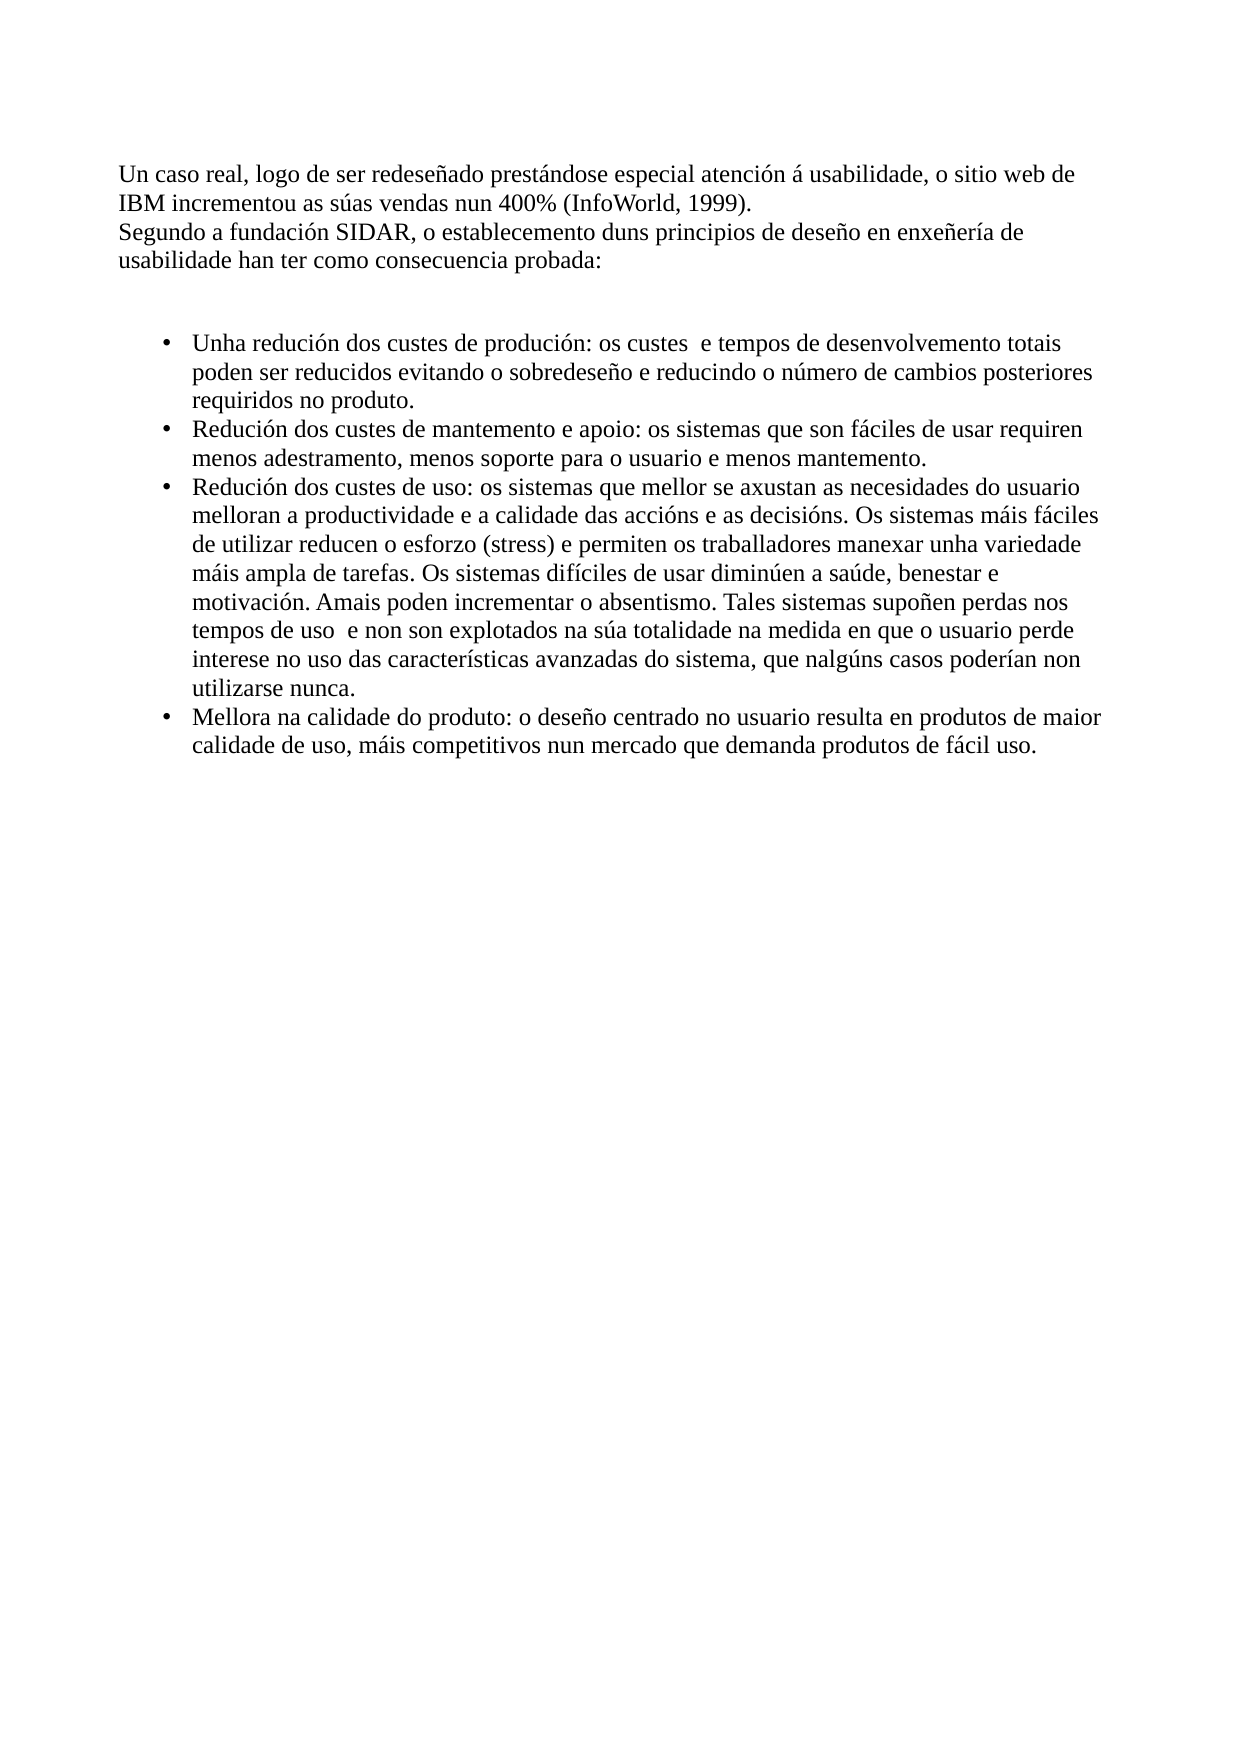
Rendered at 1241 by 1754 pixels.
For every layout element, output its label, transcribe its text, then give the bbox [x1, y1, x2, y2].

list Unha redución dos custes de produción: os custes e tempos de desenvolvemento totais poden ser reducidos evitando o sobredeseño e reducindo o número de cambios posteriores requiridos no produto. [162, 328, 1122, 414]
list Mellora na calidade do produto: o deseño centrado no usuario resulta en produtos de maior calidade de uso, máis competitivos nun mercado que demanda produtos de fácil uso. [162, 702, 1122, 759]
text Un caso real, logo de ser redeseñado prestándose especial atención á usabilidade, o sitio web de IBM incrementou as súas vendas nun 400% (InfoWorld, 1999). Segundo a fundación SIDAR, o establecemento duns principios de deseño en enxeñería de usabilidade han ter como consecuencia probada: [118, 159, 1122, 274]
list Redución dos custes de mantemento e apoio: os sistemas que son fáciles de usar requiren menos adestramento, menos soporte para o usuario e menos mantemento. [162, 414, 1122, 472]
list Redución dos custes de uso: os sistemas que mellor se axustan as necesidades do usuario melloran a productividade e a calidade das accións e as decisións. Os sistemas máis fáciles de utilizar reducen o esforzo (stress) e permiten os traballadores manexar unha variedade máis ampla de tarefas. Os sistemas difíciles de usar diminúen a saúde, benestar e motivación. Amais poden incrementar o absentismo. Tales sistemas supoñen perdas nos tempos de uso e non son explotados na súa totalidade na medida en que o usuario perde interese no uso das características avanzadas do sistema, que nalgúns casos poderían non utilizarse nunca. [162, 472, 1122, 702]
